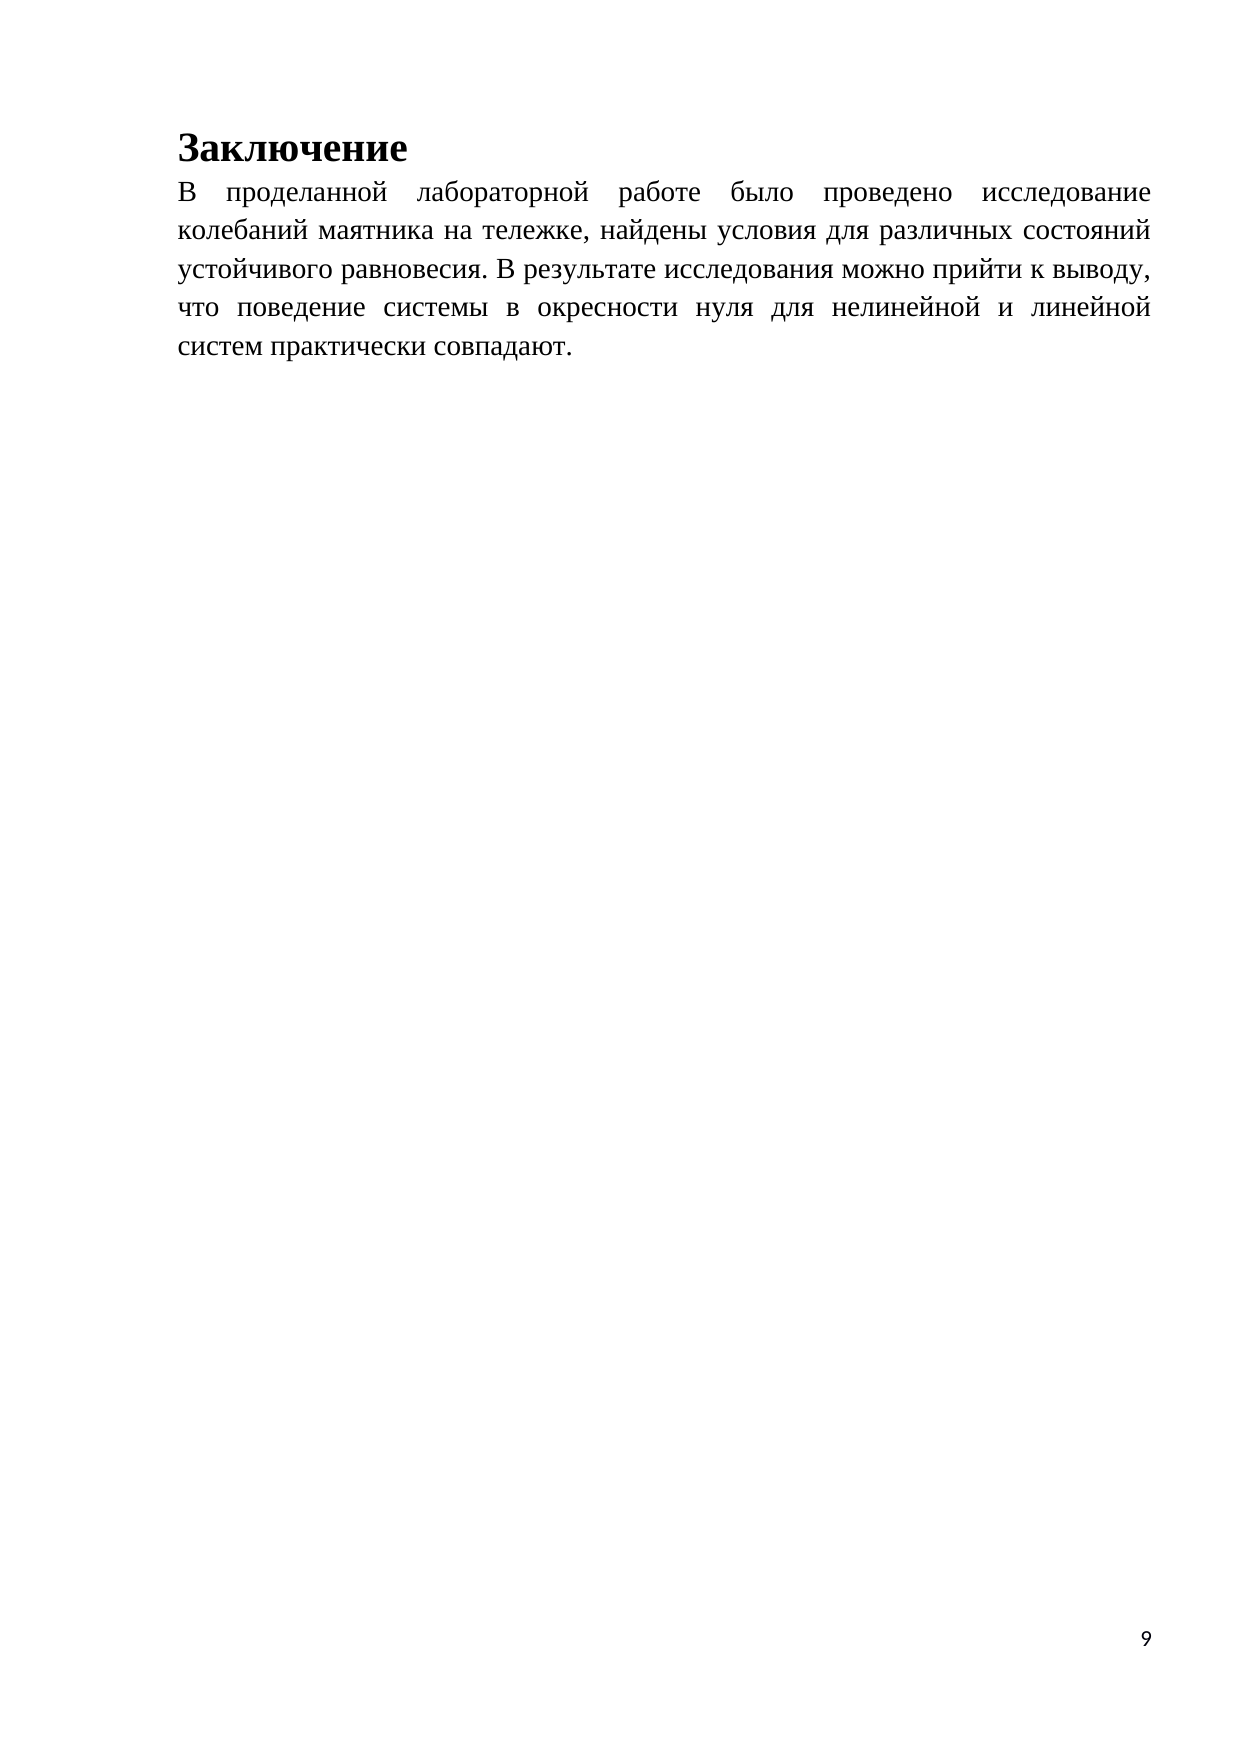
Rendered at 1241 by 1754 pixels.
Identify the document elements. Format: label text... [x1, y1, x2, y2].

text В проделанной лабораторной работе было проведено исследование колебаний маятника на тележке, найдены условия для различных состояний устойчивого равновесия. В результате исследования можно прийти к выводу, что поведение системы в окресности нуля для нелинейной и линейной систем практически совпадают. [177, 174, 1152, 362]
subtitle Заключение [177, 122, 1152, 170]
